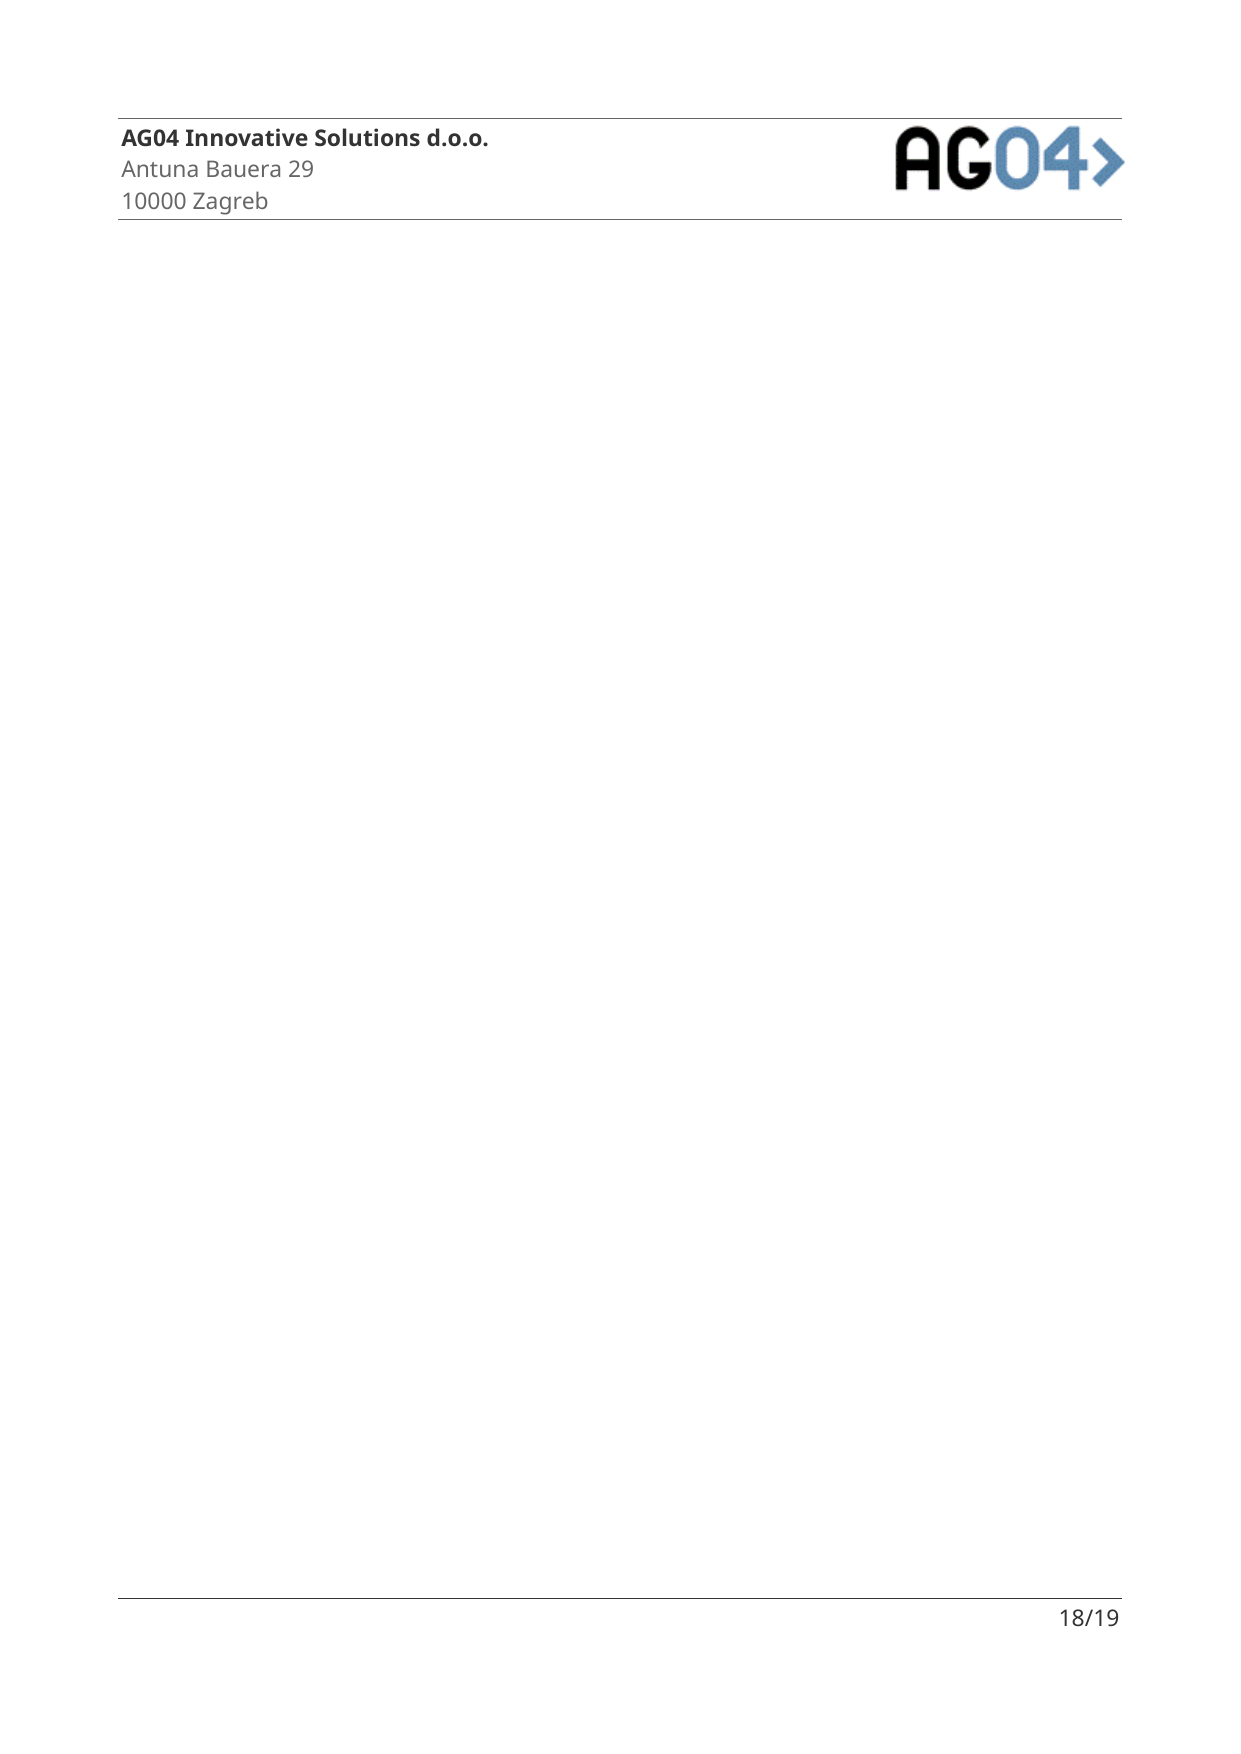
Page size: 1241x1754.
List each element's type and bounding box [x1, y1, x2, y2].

picture [893, 123, 1128, 196]
